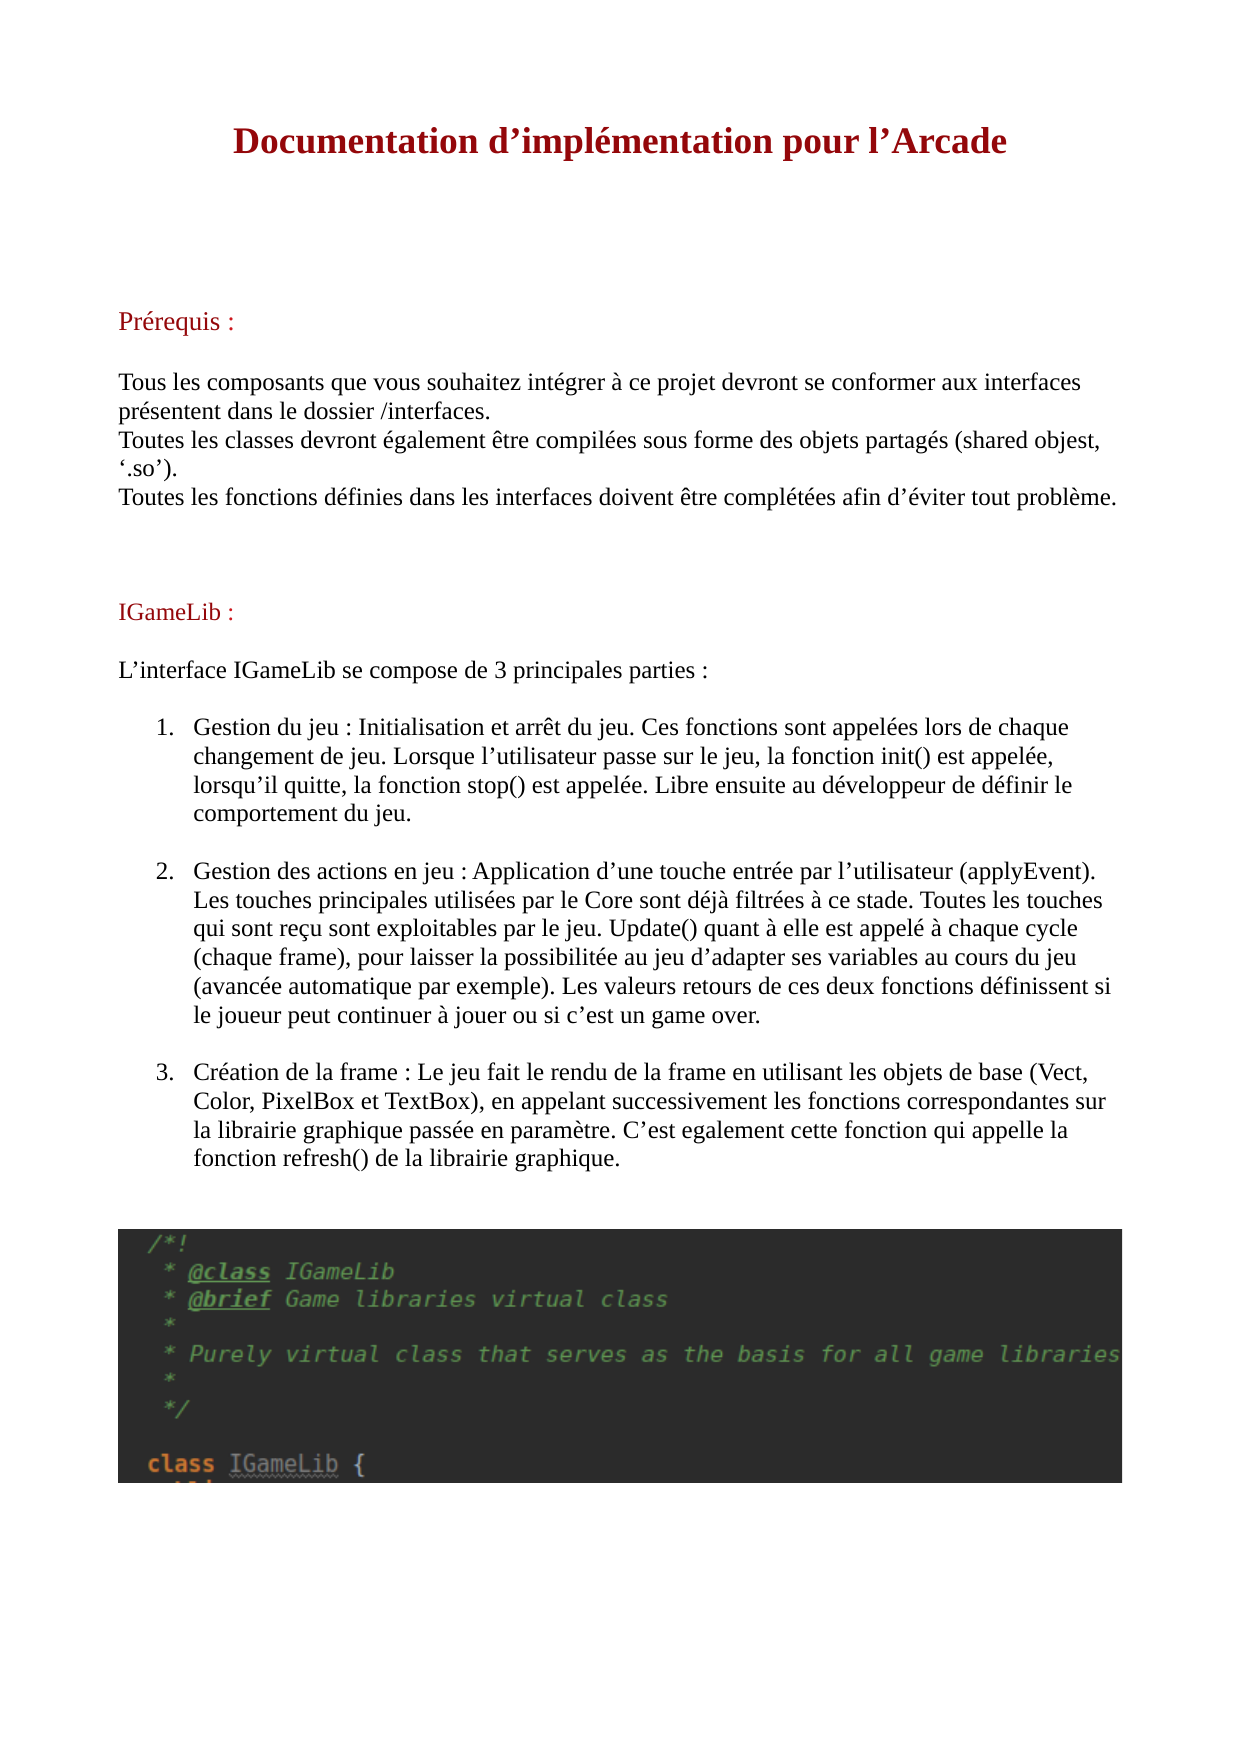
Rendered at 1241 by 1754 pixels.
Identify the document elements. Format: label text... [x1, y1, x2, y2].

text Documentation d’implémentation pour l’Arcade [118, 118, 1122, 161]
text Toutes les classes devront également être compilées sous forme des objets partagés (shared objest, ‘.so’). [118, 425, 1122, 482]
text Tous les composants que vous souhaitez intégrer à ce projet devront se conformer aux interfaces présentent dans le dossier /interfaces. [118, 367, 1122, 425]
text L’interface IGameLib se compose de 3 principales parties : [118, 655, 1122, 683]
list Création de la frame : Le jeu fait le rendu de la frame en utilisant les objets de base (Vect, Color, PixelBox et TextBox), en appelant successivement les fonctions correspondantes sur la librairie graphique passée en paramètre. C’est egalement cette fonction qui appelle la fonction refresh() de la librairie graphique. [156, 1057, 1122, 1172]
text Toutes les fonctions définies dans les interfaces doivent être complétées afin d’éviter tout problème. [118, 482, 1122, 511]
text IGameLib : [118, 597, 1122, 626]
text Prérequis : [118, 305, 1122, 336]
list Gestion du jeu : Initialisation et arrêt du jeu. Ces fonctions sont appelées lors de chaque changement de jeu. Lorsque l’utilisateur passe sur le jeu, la fonction init() est appelée, lorsqu’il quitte, la fonction stop() est appelée. Libre ensuite au développeur de définir le comportement du jeu. [156, 712, 1122, 827]
list Gestion des actions en jeu : Application d’une touche entrée par l’utilisateur (applyEvent). Les touches principales utilisées par le Core sont déjà filtrées à ce stade. Toutes les touches qui sont reçu sont exploitables par le jeu. Update() quant à elle est appelé à chaque cycle (chaque frame), pour laisser la possibilitée au jeu d’adapter ses variables au cours du jeu (avancée automatique par exemple). Les valeurs retours de ces deux fonctions définissent si le joueur peut continuer à jouer ou si c’est un game over. [156, 856, 1122, 1028]
picture [118, 1229, 1123, 1483]
